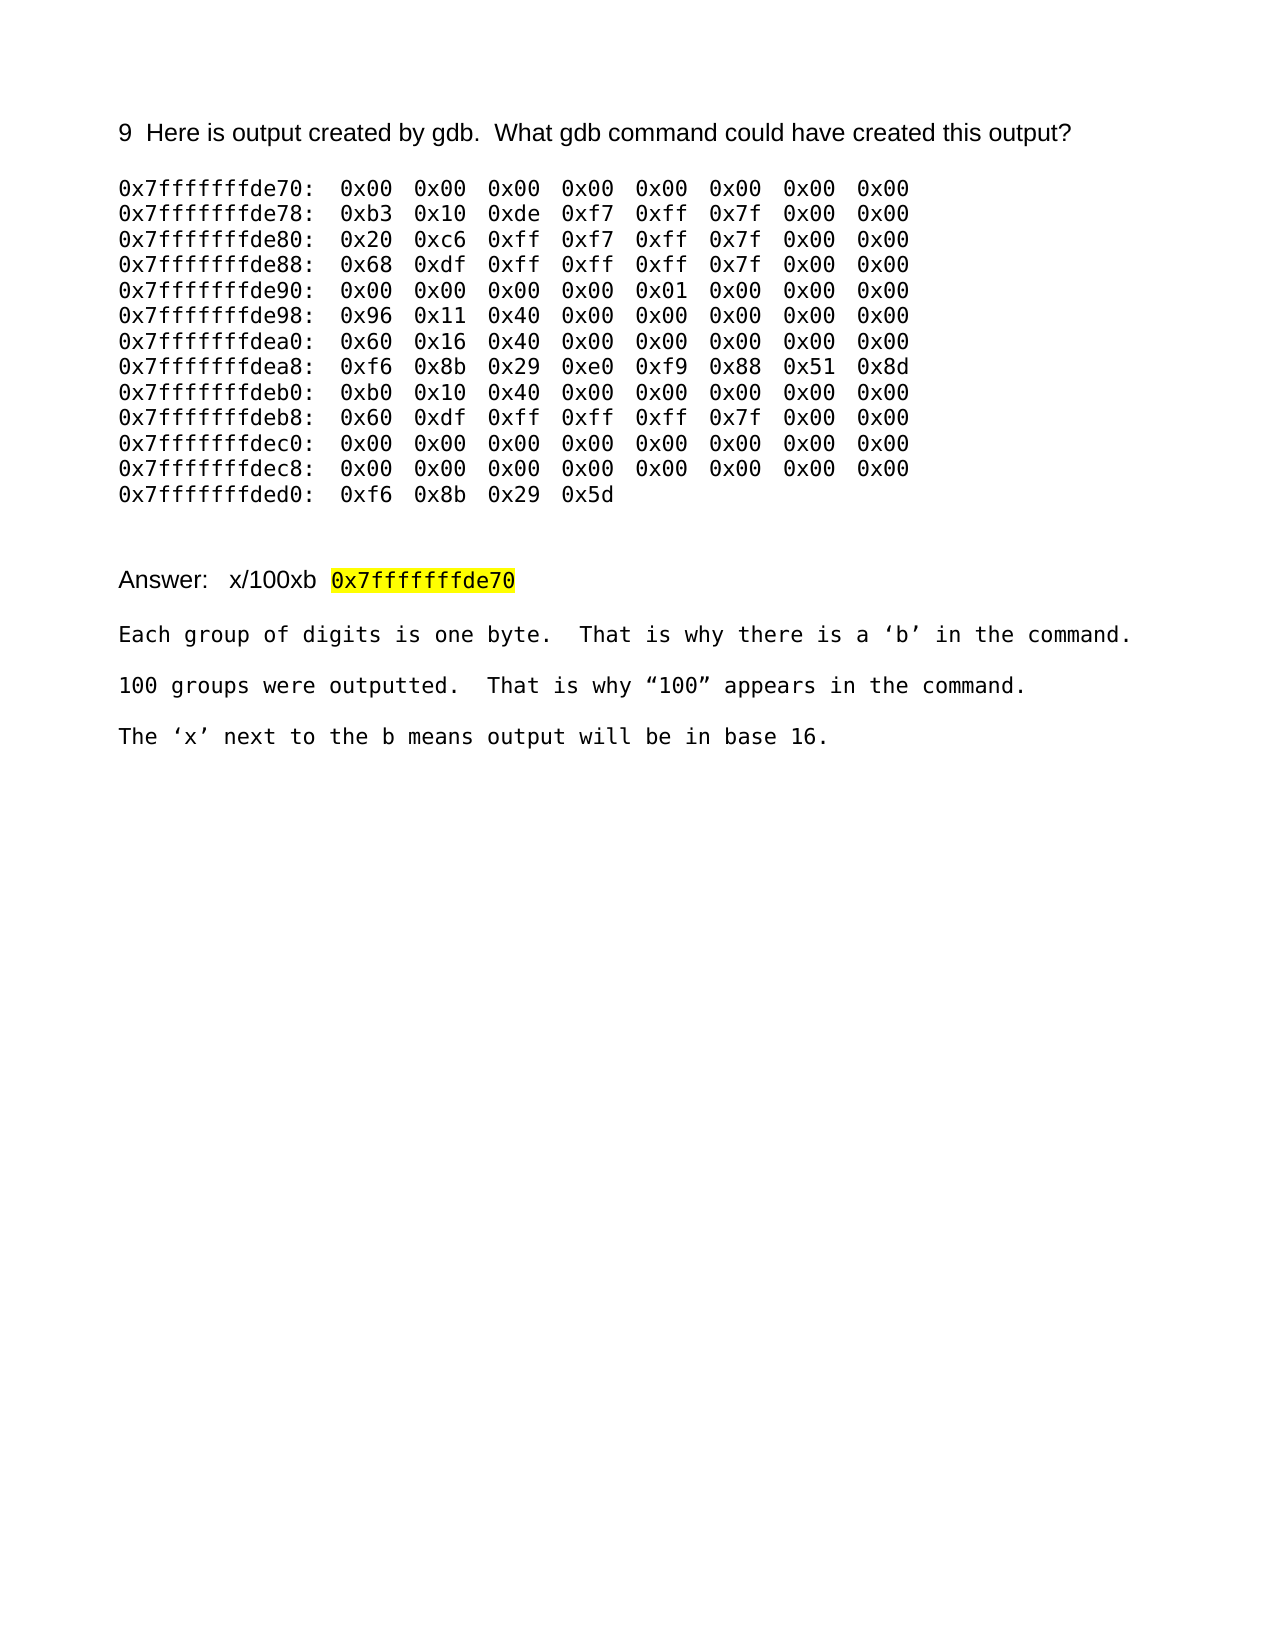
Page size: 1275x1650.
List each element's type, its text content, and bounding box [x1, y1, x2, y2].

text 0x7fffffffdea0: 0x60 0x16 0x40 0x00 0x00 0x00 0x00 0x00 [118, 329, 1157, 354]
text 0x7fffffffde98: 0x96 0x11 0x40 0x00 0x00 0x00 0x00 0x00 [118, 303, 1157, 329]
text 0x7fffffffded0: 0xf6 0x8b 0x29 0x5d [118, 482, 1157, 507]
text 0x7fffffffdea8: 0xf6 0x8b 0x29 0xe0 0xf9 0x88 0x51 0x8d [118, 354, 1157, 380]
text 0x7fffffffdeb8: 0x60 0xdf 0xff 0xff 0xff 0x7f 0x00 0x00 [118, 405, 1157, 431]
text 0x7fffffffde88: 0x68 0xdf 0xff 0xff 0xff 0x7f 0x00 0x00 [118, 252, 1157, 278]
text The ‘x’ next to the b means output will be in base 16. [118, 724, 1157, 750]
text 0x7fffffffde90: 0x00 0x00 0x00 0x00 0x01 0x00 0x00 0x00 [118, 278, 1157, 303]
text 0x7fffffffdec8: 0x00 0x00 0x00 0x00 0x00 0x00 0x00 0x00 [118, 456, 1157, 482]
text 0x7fffffffde80: 0x20 0xc6 0xff 0xf7 0xff 0x7f 0x00 0x00 [118, 227, 1157, 252]
text 100 groups were outputted. That is why “100” appears in the command. [118, 673, 1157, 699]
text 0x7fffffffdeb0: 0xb0 0x10 0x40 0x00 0x00 0x00 0x00 0x00 [118, 380, 1157, 405]
text 0x7fffffffde70: 0x00 0x00 0x00 0x00 0x00 0x00 0x00 0x00 [118, 176, 1157, 201]
text 0x7fffffffde78: 0xb3 0x10 0xde 0xf7 0xff 0x7f 0x00 0x00 [118, 201, 1157, 227]
text Each group of digits is one byte. That is why there is a ‘b’ in the command. [118, 622, 1157, 648]
text 9 Here is output created by gdb. What gdb command could have created this output? [118, 118, 1157, 147]
text 0x7fffffffdec0: 0x00 0x00 0x00 0x00 0x00 0x00 0x00 0x00 [118, 431, 1157, 456]
text Answer: x/100xb 0x7fffffffde70 [118, 565, 1157, 594]
